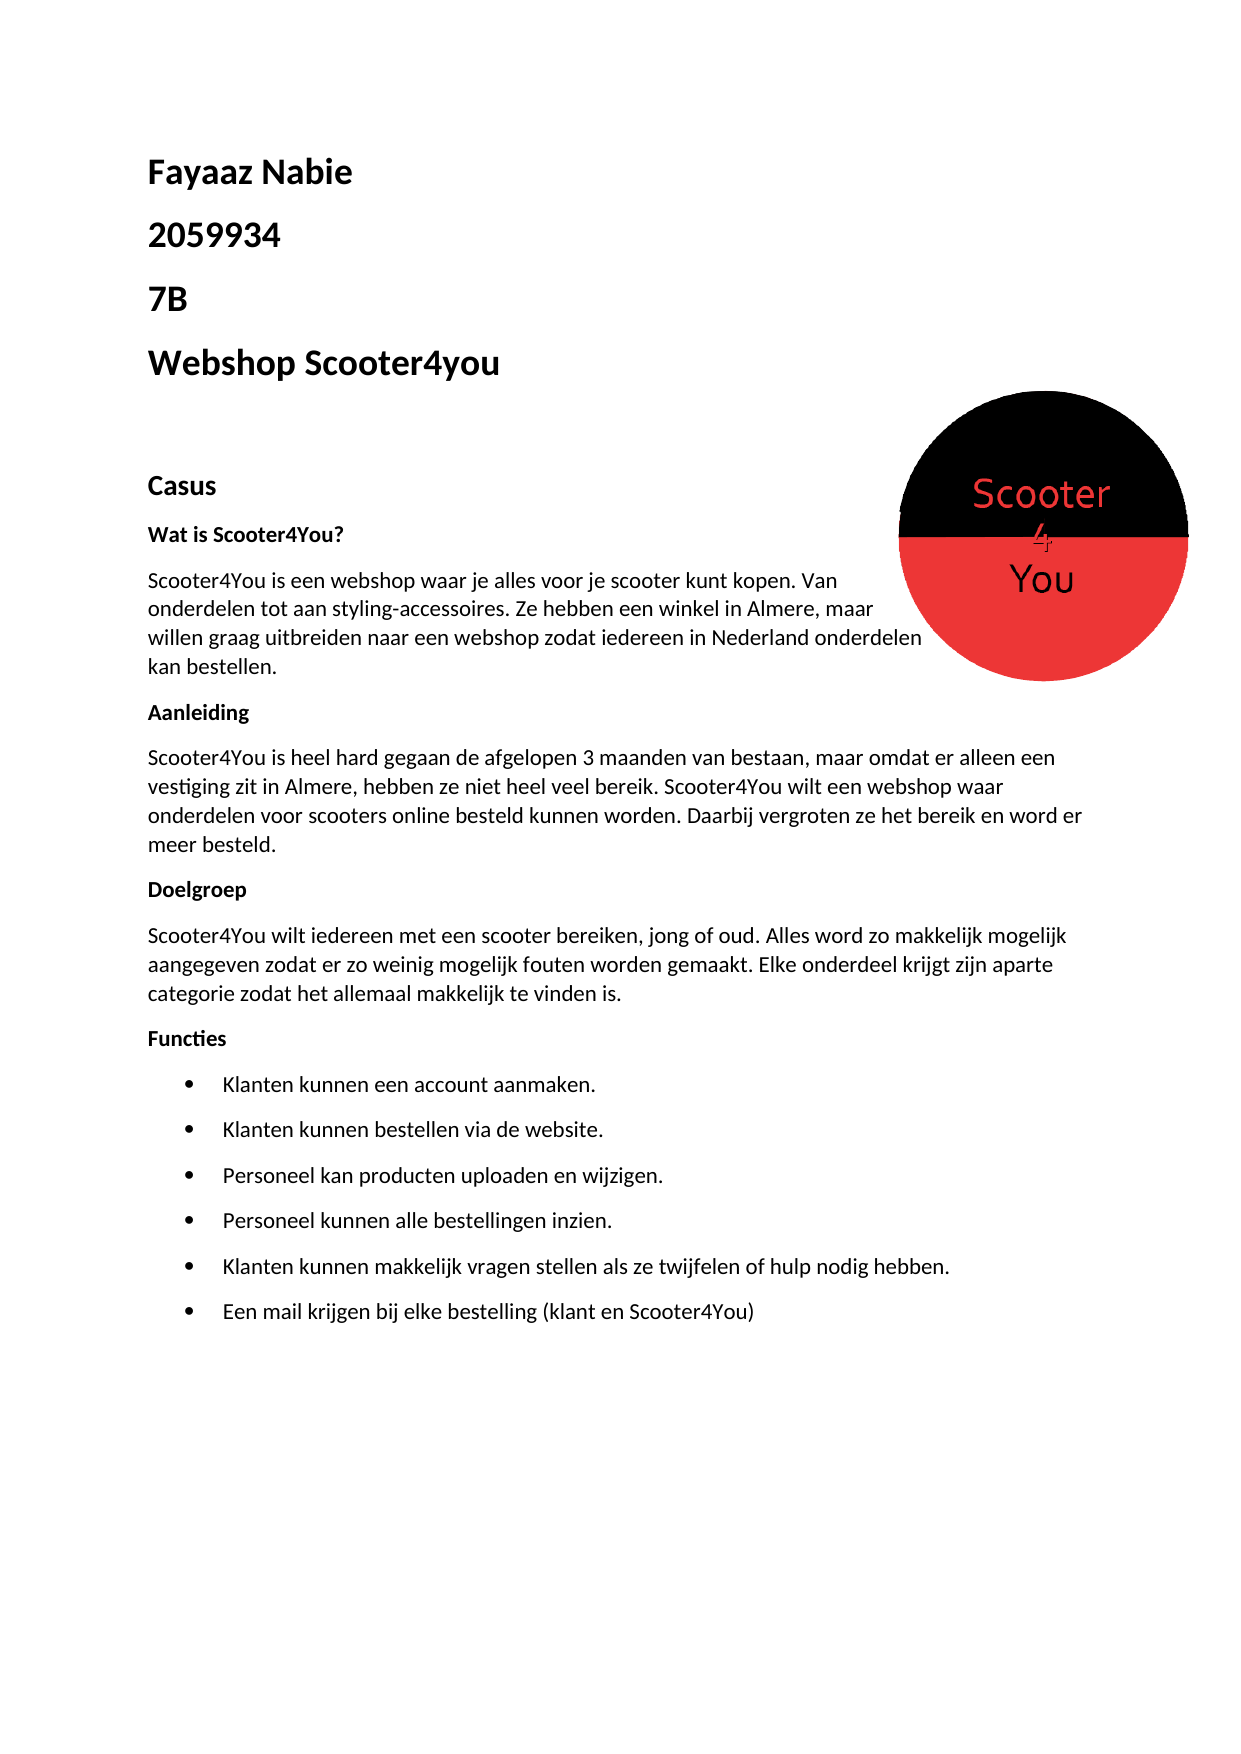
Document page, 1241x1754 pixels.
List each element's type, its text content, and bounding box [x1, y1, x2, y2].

text 7B [148, 275, 1093, 321]
text Wat is Scooter4You? [148, 520, 899, 548]
text Functies [148, 1024, 1093, 1052]
list Klanten kunnen een account aanmaken. [185, 1070, 1093, 1098]
text Scooter4You wilt iedereen met een scooter bereiken, jong of oud. Alles word zo makkelijk mogelijk aangegeven zodat er zo weinig mogelijk fouten worden gemaakt. Elke onderdeel krijgt zijn aparte categorie zodat het allemaal makkelijk te vinden is. [148, 921, 1093, 1007]
text Fayaaz Nabie [148, 148, 1093, 193]
text Doelgroep [148, 875, 1093, 903]
text Scooter4You is heel hard gegaan de afgelopen 3 maanden van bestaan, maar omdat er alleen een vestiging zit in Almere, hebben ze niet heel veel bereik. Scooter4You wilt een webshop waar onderdelen voor scooters online besteld kunnen worden. Daarbij vergroten ze het bereik en word er meer besteld. [148, 743, 1093, 858]
list Klanten kunnen makkelijk vragen stellen als ze twijfelen of hulp nodig hebben. [185, 1252, 1093, 1280]
list Personeel kunnen alle bestellingen inzien. [185, 1206, 1093, 1234]
list Personeel kan producten uploaden en wijzigen. [185, 1161, 1093, 1189]
list Een mail krijgen bij elke bestelling (klant en Scooter4You) [185, 1297, 1093, 1325]
text Webshop Scooter4you [148, 339, 1093, 385]
text Aanleiding [148, 698, 1093, 726]
list Klanten kunnen bestellen via de website. [185, 1115, 1093, 1143]
text 2059934 [148, 211, 1093, 257]
text Scooter4You is een webshop waar je alles voor je scooter kunt kopen. Van onderdelen tot aan styling-accessoires. Ze hebben een winkel in Almere, maar willen graag uitbreiden naar een webshop zodat iedereen in Nederland onderdelen kan bestellen. [148, 566, 1018, 680]
text Casus [148, 467, 914, 502]
